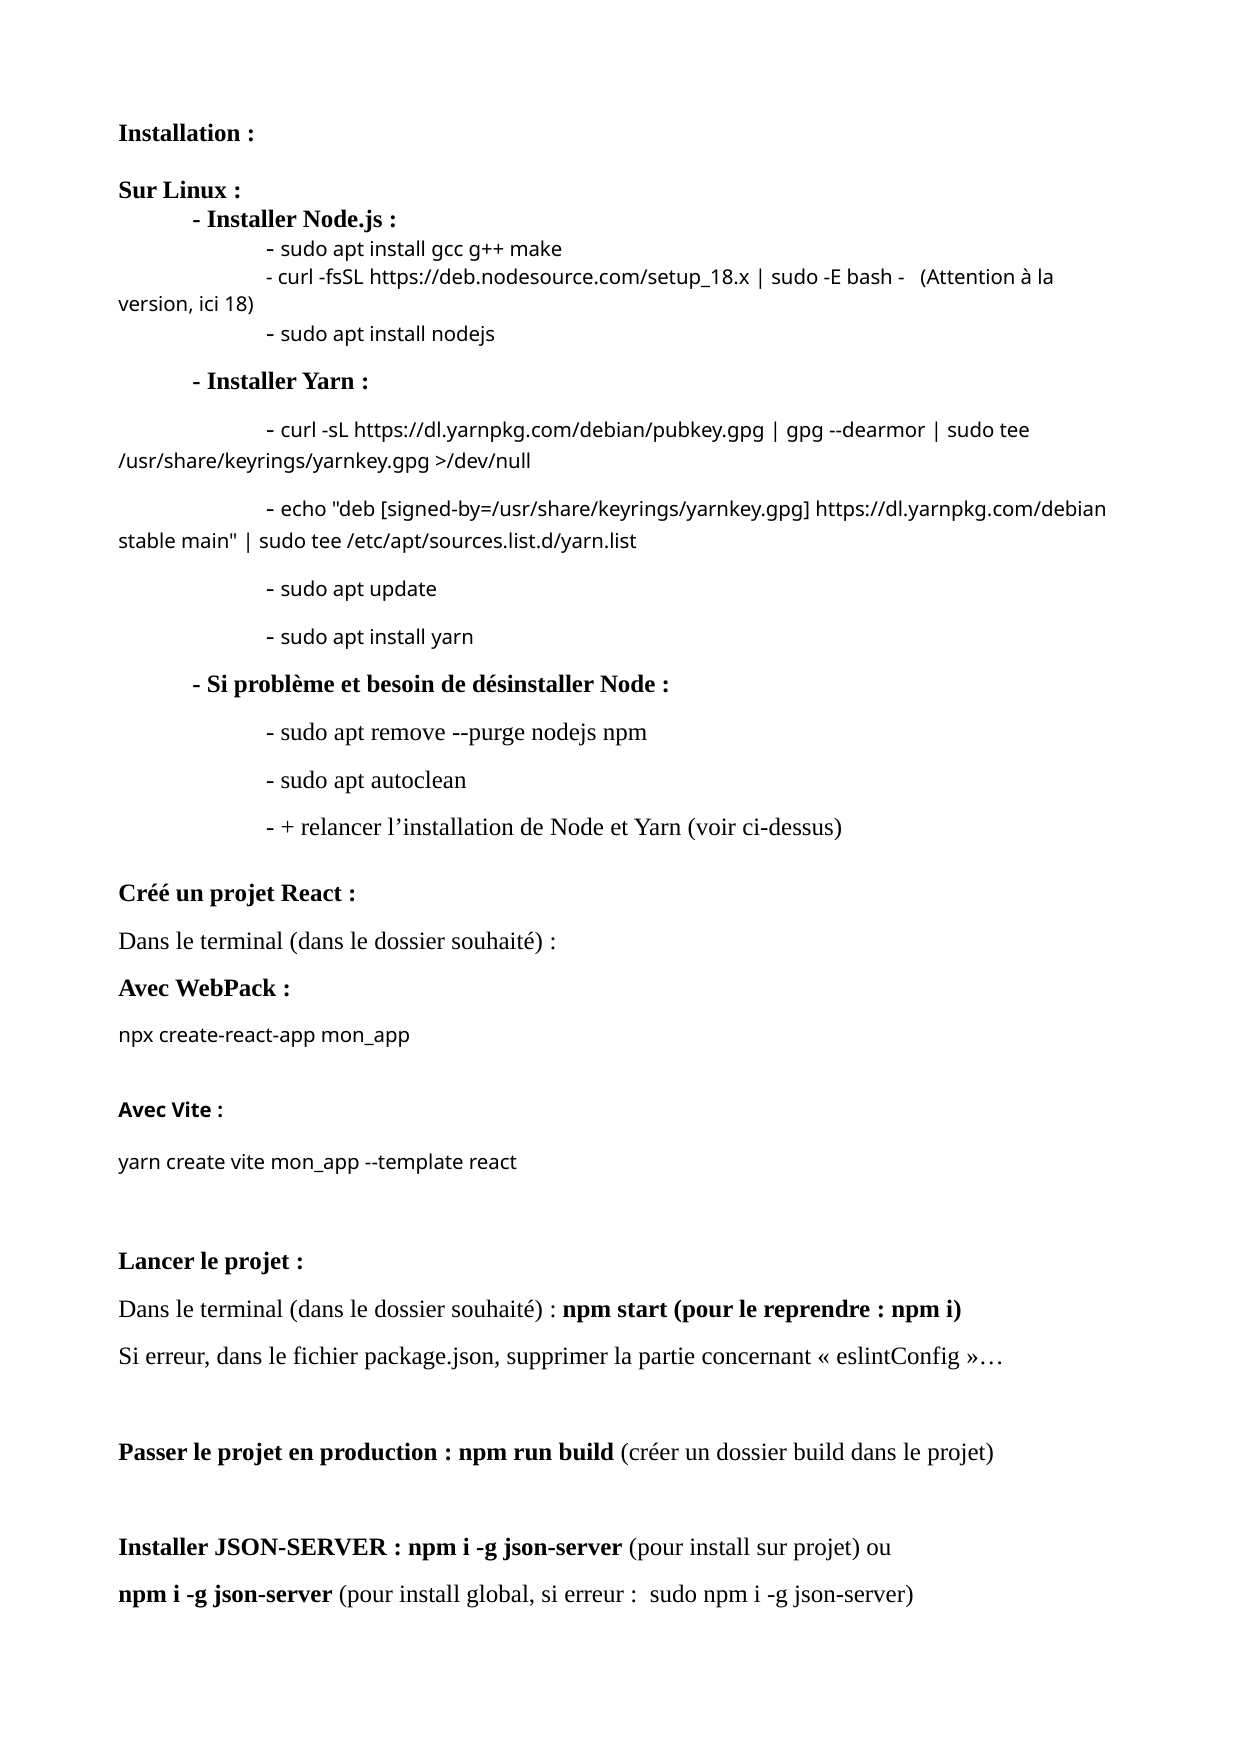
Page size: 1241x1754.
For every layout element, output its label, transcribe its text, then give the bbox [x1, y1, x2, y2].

text Sur Linux : [118, 176, 1122, 204]
text Dans le terminal (dans le dossier souhaité) : npm start (pour le reprendre : npm i) [118, 1294, 1122, 1322]
text Lancer le projet : [118, 1246, 1122, 1275]
text - curl -sL https://dl.yarnpkg.com/debian/pubkey.gpg | gpg --dearmor | sudo tee /usr/share/keyrings/yarnkey.gpg >/dev/null [118, 414, 1122, 475]
text - echo "deb [signed-by=/usr/share/keyrings/yarnkey.gpg] https://dl.yarnpkg.com/debian stable main" | sudo tee /etc/apt/sources.list.d/yarn.list [118, 493, 1122, 554]
text - sudo apt install gcc g++ make [118, 233, 1122, 262]
text - + relancer l’installation de Node et Yarn (voir ci-dessus) Créé un projet React : [118, 812, 1122, 907]
text - sudo apt update [118, 573, 1122, 602]
text npm i -g json-server (pour install global, si erreur : sudo npm i -g json-server) [118, 1579, 1122, 1608]
text - sudo apt remove --purge nodejs npm [118, 717, 1122, 746]
text Dans le terminal (dans le dossier souhaité) : [118, 926, 1122, 955]
text - Installer Yarn : [118, 366, 1122, 395]
text Passer le projet en production : npm run build (créer un dossier build dans le projet) [118, 1437, 1122, 1465]
text Avec Vite : [118, 1096, 1122, 1124]
text - Si problème et besoin de désinstaller Node : [118, 669, 1122, 698]
text npx create-react-app mon_app [118, 1021, 1122, 1049]
text yarn create vite mon_app --template react [118, 1147, 1122, 1175]
text Si erreur, dans le fichier package.json, supprimer la partie concernant « eslintConfig »… [118, 1341, 1122, 1370]
text - curl -fsSL https://deb.nodesource.com/setup_18.x | sudo -E bash - (Attention à la version, ici 18) [118, 262, 1122, 318]
text Avec WebPack : [118, 973, 1122, 1002]
text - sudo apt install yarn [118, 621, 1122, 651]
text Installer JSON-SERVER : npm i -g json-server (pour install sur projet) ou [118, 1532, 1122, 1561]
text - sudo apt autoclean [118, 765, 1122, 793]
text - Installer Node.js : [118, 204, 1122, 233]
text Installation : [118, 118, 1122, 147]
text - sudo apt install nodejs [118, 318, 1122, 347]
